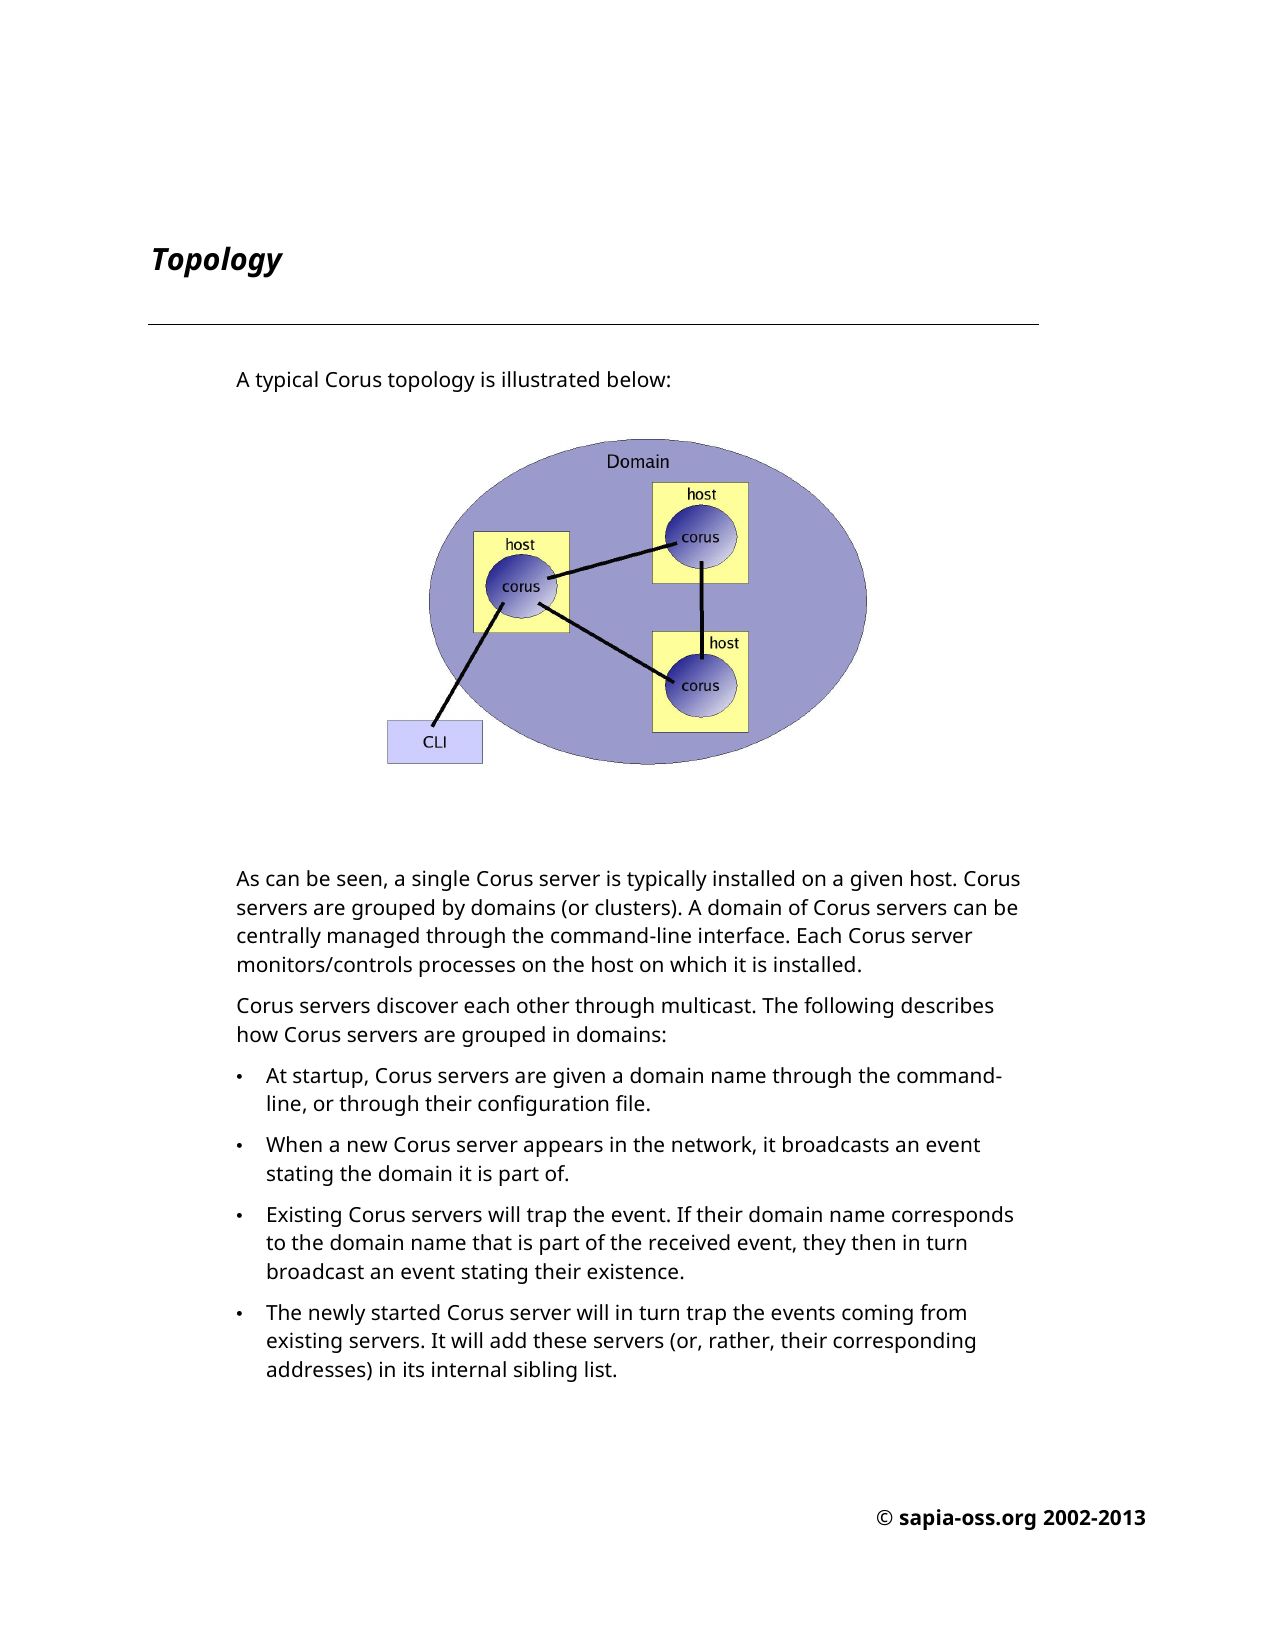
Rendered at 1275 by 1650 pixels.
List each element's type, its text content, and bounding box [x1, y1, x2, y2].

text As can be seen, a single Corus server is typically installed on a given host. Corus servers are grouped by domains (or clusters). A domain of Corus servers can be centrally managed through the command-line interface. Each Corus server monitors/controls processes on the host on which it is installed. [236, 864, 1039, 978]
text A typical Corus topology is illustrated below: [236, 365, 1039, 394]
text Corus servers discover each other through multicast. The following describes how Corus servers are grouped in domains: [236, 991, 1039, 1048]
subtitle Topology [148, 235, 1039, 324]
list The newly started Corus server will in turn trap the events coming from existing servers. It will add these servers (or, rather, their corresponding addresses) in its internal sibling list. [236, 1298, 1039, 1383]
list Existing Corus servers will trap the event. If their domain name corresponds to the domain name that is part of the received event, they then in turn broadcast an event stating their existence. [236, 1200, 1039, 1285]
list When a new Corus server appears in the network, it broadcasts an event stating the domain it is part of. [236, 1130, 1039, 1187]
picture [378, 393, 897, 783]
list At startup, Corus servers are given a domain name through the command-line, or through their configuration file. [236, 1061, 1039, 1118]
